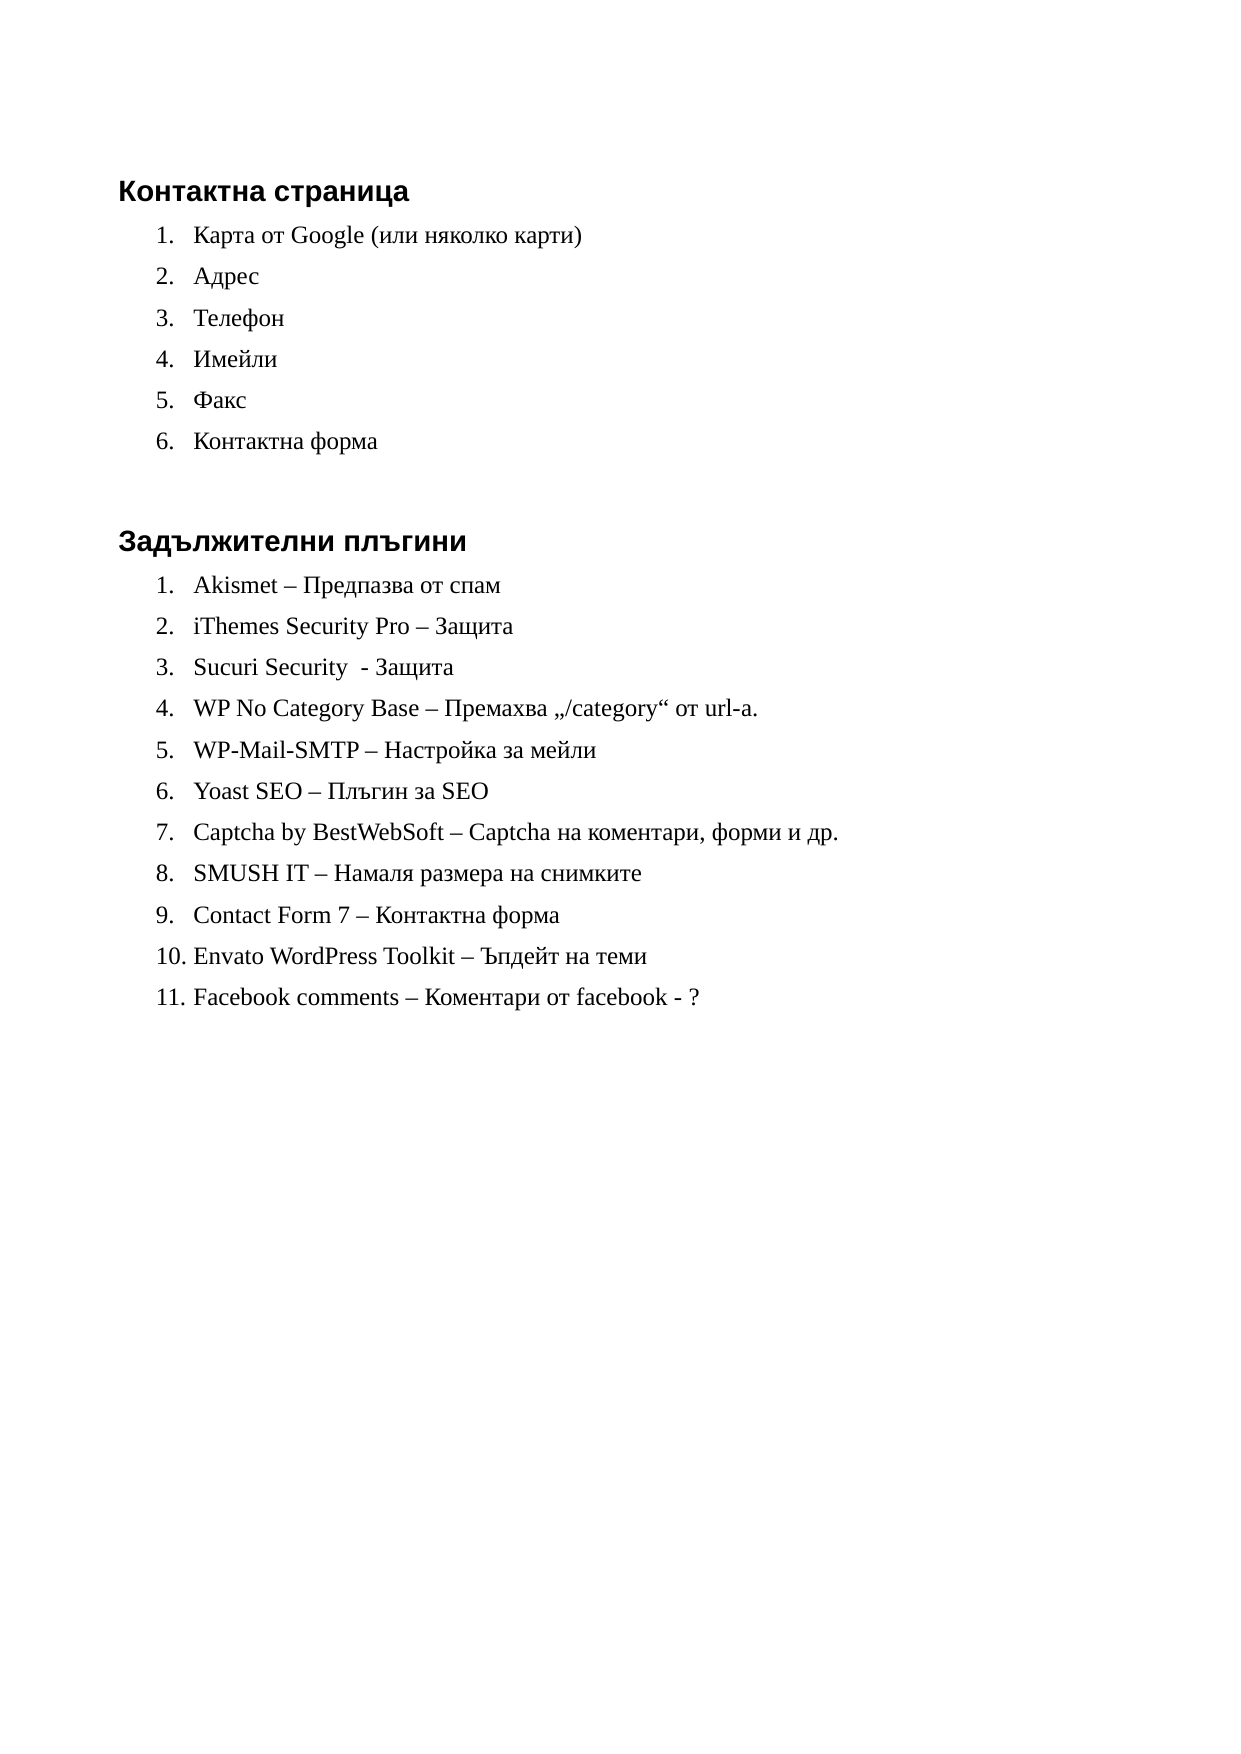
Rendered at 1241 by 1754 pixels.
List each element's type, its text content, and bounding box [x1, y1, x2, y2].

list Адрес [156, 261, 1122, 290]
list Контактна форма [156, 426, 1122, 455]
list Факс [156, 385, 1122, 414]
subtitle Контактна страница [118, 174, 1122, 208]
list Envato WordPress Toolkit – Ъпдейт на теми [156, 941, 1122, 970]
list Имейли [156, 344, 1122, 373]
list Captcha by BestWebSoft – Captcha на коментари, форми и др. [156, 817, 1122, 846]
list WP No Category Base – Премахва „/category“ от url-а. [156, 693, 1122, 722]
list iThemes Security Pro – Защита [156, 611, 1122, 640]
list Facebook comments – Коментари от facebook - ? [156, 982, 1122, 1011]
list Карта от Google (или няколко карти) [156, 220, 1122, 249]
list SMUSH IT – Намаля размера на снимките [156, 858, 1122, 887]
list Sucuri Security - Защита [156, 652, 1122, 681]
list WP-Mail-SMTP – Настройка за мейли [156, 735, 1122, 763]
list Yoast SEO – Плъгин за SEO [156, 776, 1122, 805]
list Akismet – Предпазва от спам [156, 570, 1122, 598]
list Телефон [156, 303, 1122, 331]
subtitle Задължителни плъгини [118, 523, 1122, 557]
list Contact Form 7 – Контактна форма [156, 900, 1122, 928]
